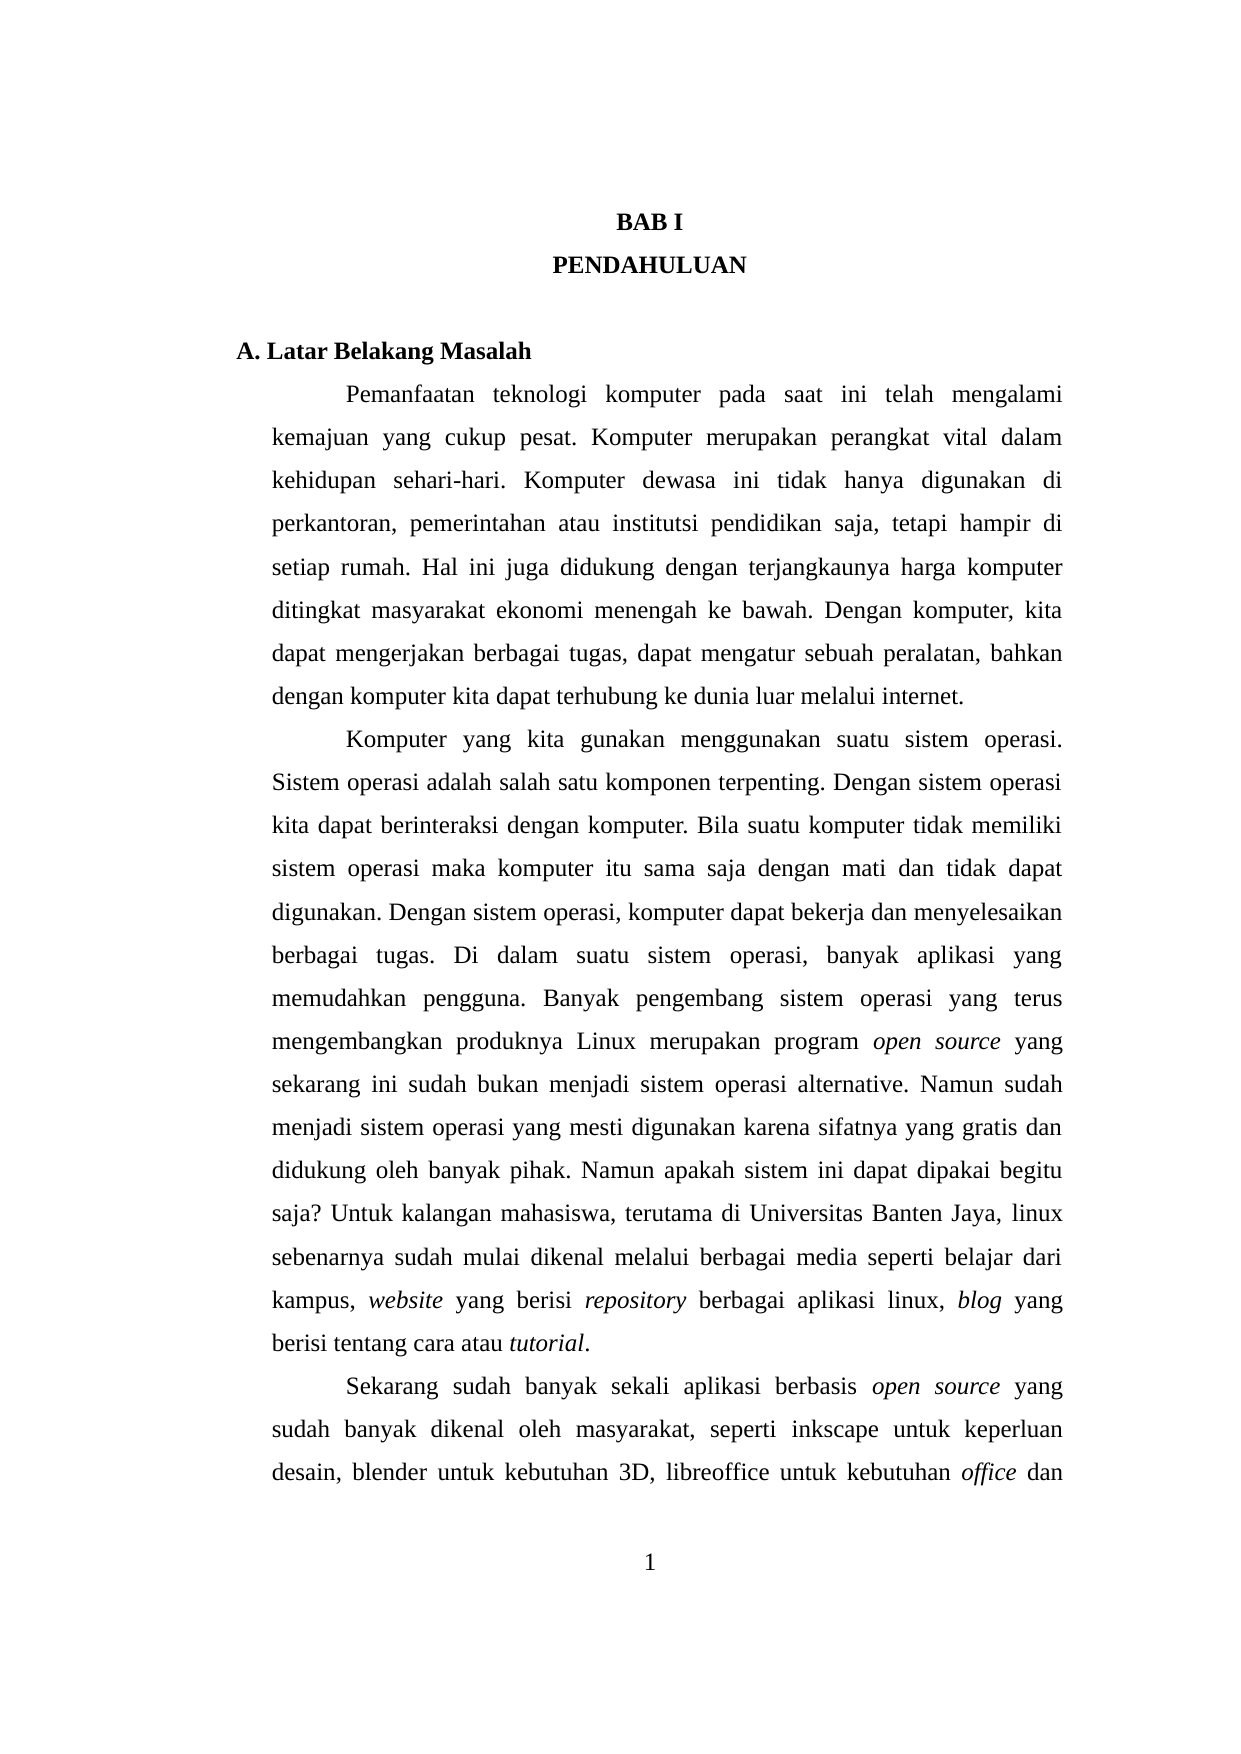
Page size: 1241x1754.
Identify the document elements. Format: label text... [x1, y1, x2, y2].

text A. Latar Belakang Masalah [236, 336, 1063, 365]
subtitle BAB I [236, 207, 1063, 235]
subtitle PENDAHULUAN [236, 250, 1063, 278]
text Pemanfaatan teknologi komputer pada saat ini telah mengalami kemajuan yang cukup pesat. Komputer merupakan perangkat vital dalam kehidupan sehari-hari. Komputer dewasa ini tidak hanya digunakan di perkantoran, pemerintahan atau institutsi pendidikan saja, tetapi hampir di setiap rumah. Hal ini juga didukung dengan terjangkaunya harga komputer ditingkat masyarakat ekonomi menengah ke bawah. Dengan komputer, kita dapat mengerjakan berbagai tugas, dapat mengatur sebuah peralatan, bahkan dengan komputer kita dapat terhubung ke dunia luar melalui internet. [272, 379, 1063, 710]
text Komputer yang kita gunakan menggunakan suatu sistem operasi. Sistem operasi adalah salah satu komponen terpenting. Dengan sistem operasi kita dapat berinteraksi dengan komputer. Bila suatu komputer tidak memiliki sistem operasi maka komputer itu sama saja dengan mati dan tidak dapat digunakan. Dengan sistem operasi, komputer dapat bekerja dan menyelesaikan berbagai tugas. Di dalam suatu sistem operasi, banyak aplikasi yang memudahkan pengguna. Banyak pengembang sistem operasi yang terus mengembangkan produknya Linux merupakan program open source yang sekarang ini sudah bukan menjadi sistem operasi alternative. Namun sudah menjadi sistem operasi yang mesti digunakan karena sifatnya yang gratis dan didukung oleh banyak pihak. Namun apakah sistem ini dapat dipakai begitu saja? Untuk kalangan mahasiswa, terutama di Universitas Banten Jaya, linux sebenarnya sudah mulai dikenal melalui berbagai media seperti belajar dari kampus, website yang berisi repository berbagai aplikasi linux, blog yang berisi tentang cara atau tutorial. [272, 724, 1063, 1357]
text Sekarang sudah banyak sekali aplikasi berbasis open source yang sudah banyak dikenal oleh masyarakat, seperti inkscape untuk keperluan desain, blender untuk kebutuhan 3D, libreoffice untuk kebutuhan office dan [272, 1371, 1063, 1486]
